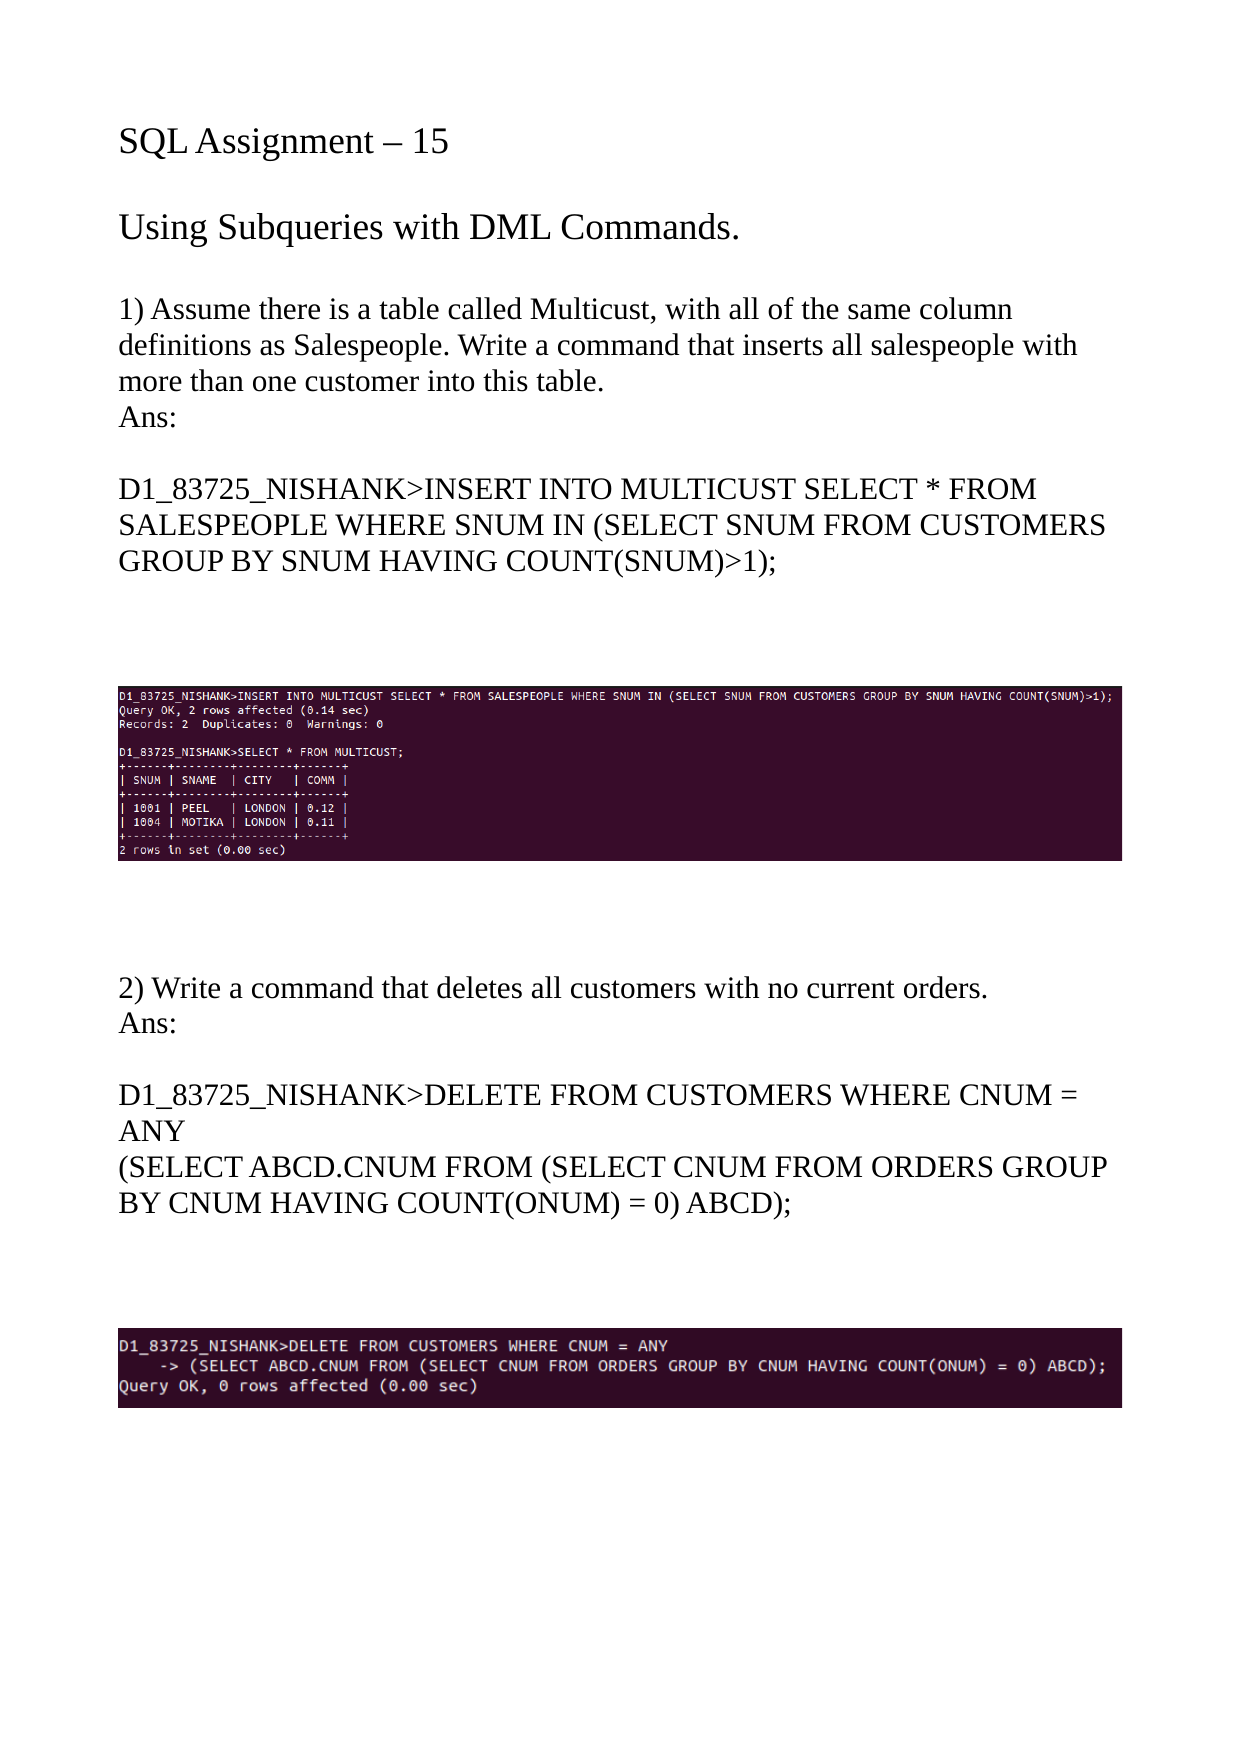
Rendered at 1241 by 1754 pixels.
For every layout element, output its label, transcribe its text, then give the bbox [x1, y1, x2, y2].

text D1_83725_NISHANK>INSERT INTO MULTICUST SELECT * FROM SALESPEOPLE WHERE SNUM IN (SELECT SNUM FROM CUSTOMERS GROUP BY SNUM HAVING COUNT(SNUM)>1); [118, 470, 1122, 578]
text more than one customer into this table. [118, 362, 1122, 398]
text Using Subqueries with DML Commands. [118, 204, 1122, 247]
text D1_83725_NISHANK>DELETE FROM CUSTOMERS WHERE CNUM = ANY [118, 1077, 1122, 1148]
picture [118, 1328, 1123, 1408]
text Ans: [118, 1005, 1122, 1041]
text (SELECT ABCD.CNUM FROM (SELECT CNUM FROM ORDERS GROUP BY CNUM HAVING COUNT(ONUM) = 0) ABCD); [118, 1148, 1122, 1220]
picture [118, 686, 1123, 861]
text 1) Assume there is a table called Multicust, with all of the same column definitions as Salespeople. Write a command that inserts all salespeople with [118, 291, 1122, 362]
text Ans: [118, 398, 1122, 434]
text SQL Assignment – 15 [118, 118, 1122, 161]
text 2) Write a command that deletes all customers with no current orders. [118, 969, 1122, 1005]
